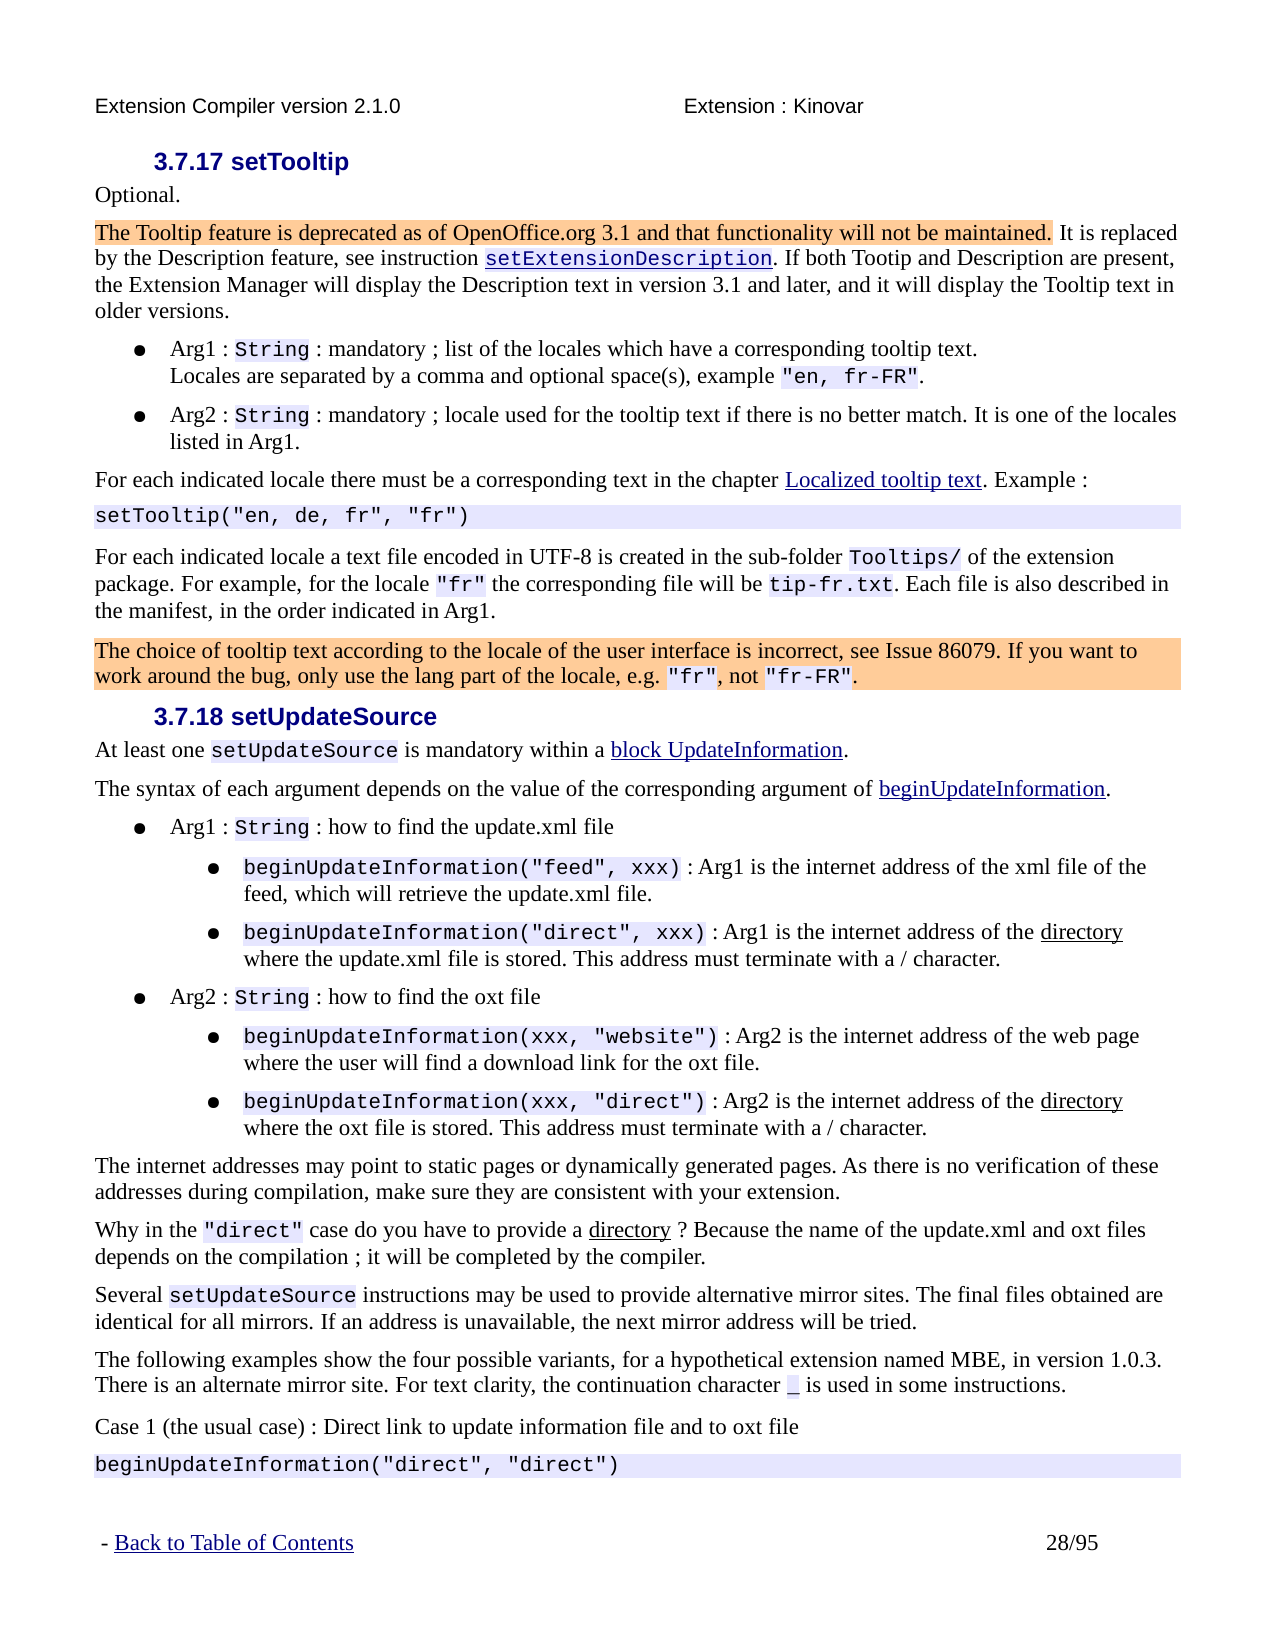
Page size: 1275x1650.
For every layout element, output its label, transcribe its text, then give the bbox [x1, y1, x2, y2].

text The syntax of each argument depends on the value of the corresponding argument of beginUpdateInformation. [94, 776, 1181, 802]
text The following examples show the four possible variants, for a hypothetical extension named MBE, in version 1.0.3. There is an alternate mirror site. For text clarity, the continuation character _ is used in some instructions. [94, 1347, 1181, 1399]
text Why in the "direct" case do you have to provide a directory ? Because the name of the update.xml and oxt files depends on the compilation ; it will be completed by the compiler. [94, 1217, 1181, 1269]
text Case 1 (the usual case) : Direct link to update information file and to oxt file [94, 1414, 1181, 1439]
text At least one setUpdateSource is mandatory within a block UpdateInformation. [94, 737, 1181, 763]
list Arg1 : String : how to find the update.xml file [132, 814, 1181, 841]
list beginUpdateInformation(xxx, "website") : Arg2 is the internet address of the web page where the user will find a download link for the oxt file. [206, 1023, 1181, 1076]
list Arg2 : String : mandatory ; locale used for the tooltip text if there is no better match. It is one of the locales listed in Arg1. [132, 402, 1181, 454]
text Several setUpdateSource instructions may be used to provide alternative mirror sites. The final files obtained are identical for all mirrors. If an address is unavailable, the next mirror address will be tried. [94, 1282, 1181, 1334]
list Arg1 : String : mandatory ; list of the locales which have a corresponding tooltip text. Locales are separated by a comma and optional space(s), example "en, fr-FR". [132, 336, 1181, 389]
list beginUpdateInformation(xxx, "direct") : Arg2 is the internet address of the directory where the oxt file is stored. This address must terminate with a / character. [206, 1088, 1181, 1141]
list Arg2 : String : how to find the oxt file [132, 983, 1181, 1011]
subtitle setTooltip [153, 147, 1181, 176]
text The internet addresses may point to static pages or dynamically generated pages. As there is no verification of these addresses during compilation, make sure they are consistent with your extension. [94, 1153, 1181, 1204]
text For each indicated locale there must be a corresponding text in the chapter Localized tooltip text. Example : [94, 467, 1181, 492]
text setTooltip("en, de, fr", "fr") [94, 505, 1181, 529]
text The choice of tooltip text according to the locale of the user interface is incorrect, see Issue 86079. If you want to work around the bug, only use the lang part of the locale, e.g. "fr", not "fr-FR". [94, 638, 1181, 690]
text Optional. [94, 181, 1181, 207]
subtitle setUpdateSource [153, 703, 1181, 731]
text For each indicated locale a text file encoded in UTF-8 is created in the sub-folder Tooltips/ of the extension package. For example, for the locale "fr" the corresponding file will be tip-fr.txt. Each file is also described in the manifest, in the order indicated in Arg1. [94, 543, 1181, 623]
text The Tooltip feature is deprecated as of OpenOffice.org 3.1 and that functionality will not be maintained. It is replaced by the Description feature, see instruction setExtensionDescription. If both Tootip and Description are present, the Extension Manager will display the Description text in version 3.1 and later, and it will display the Tooltip text in older versions. [94, 219, 1181, 323]
text beginUpdateInformation("direct", "direct") [94, 1454, 1181, 1478]
list beginUpdateInformation("direct", xxx) : Arg1 is the internet address of the directory where the update.xml file is stored. This address must terminate with a / character. [206, 918, 1181, 971]
list beginUpdateInformation("feed", xxx) : Arg1 is the internet address of the xml file of the feed, which will retrieve the update.xml file. [206, 853, 1181, 906]
